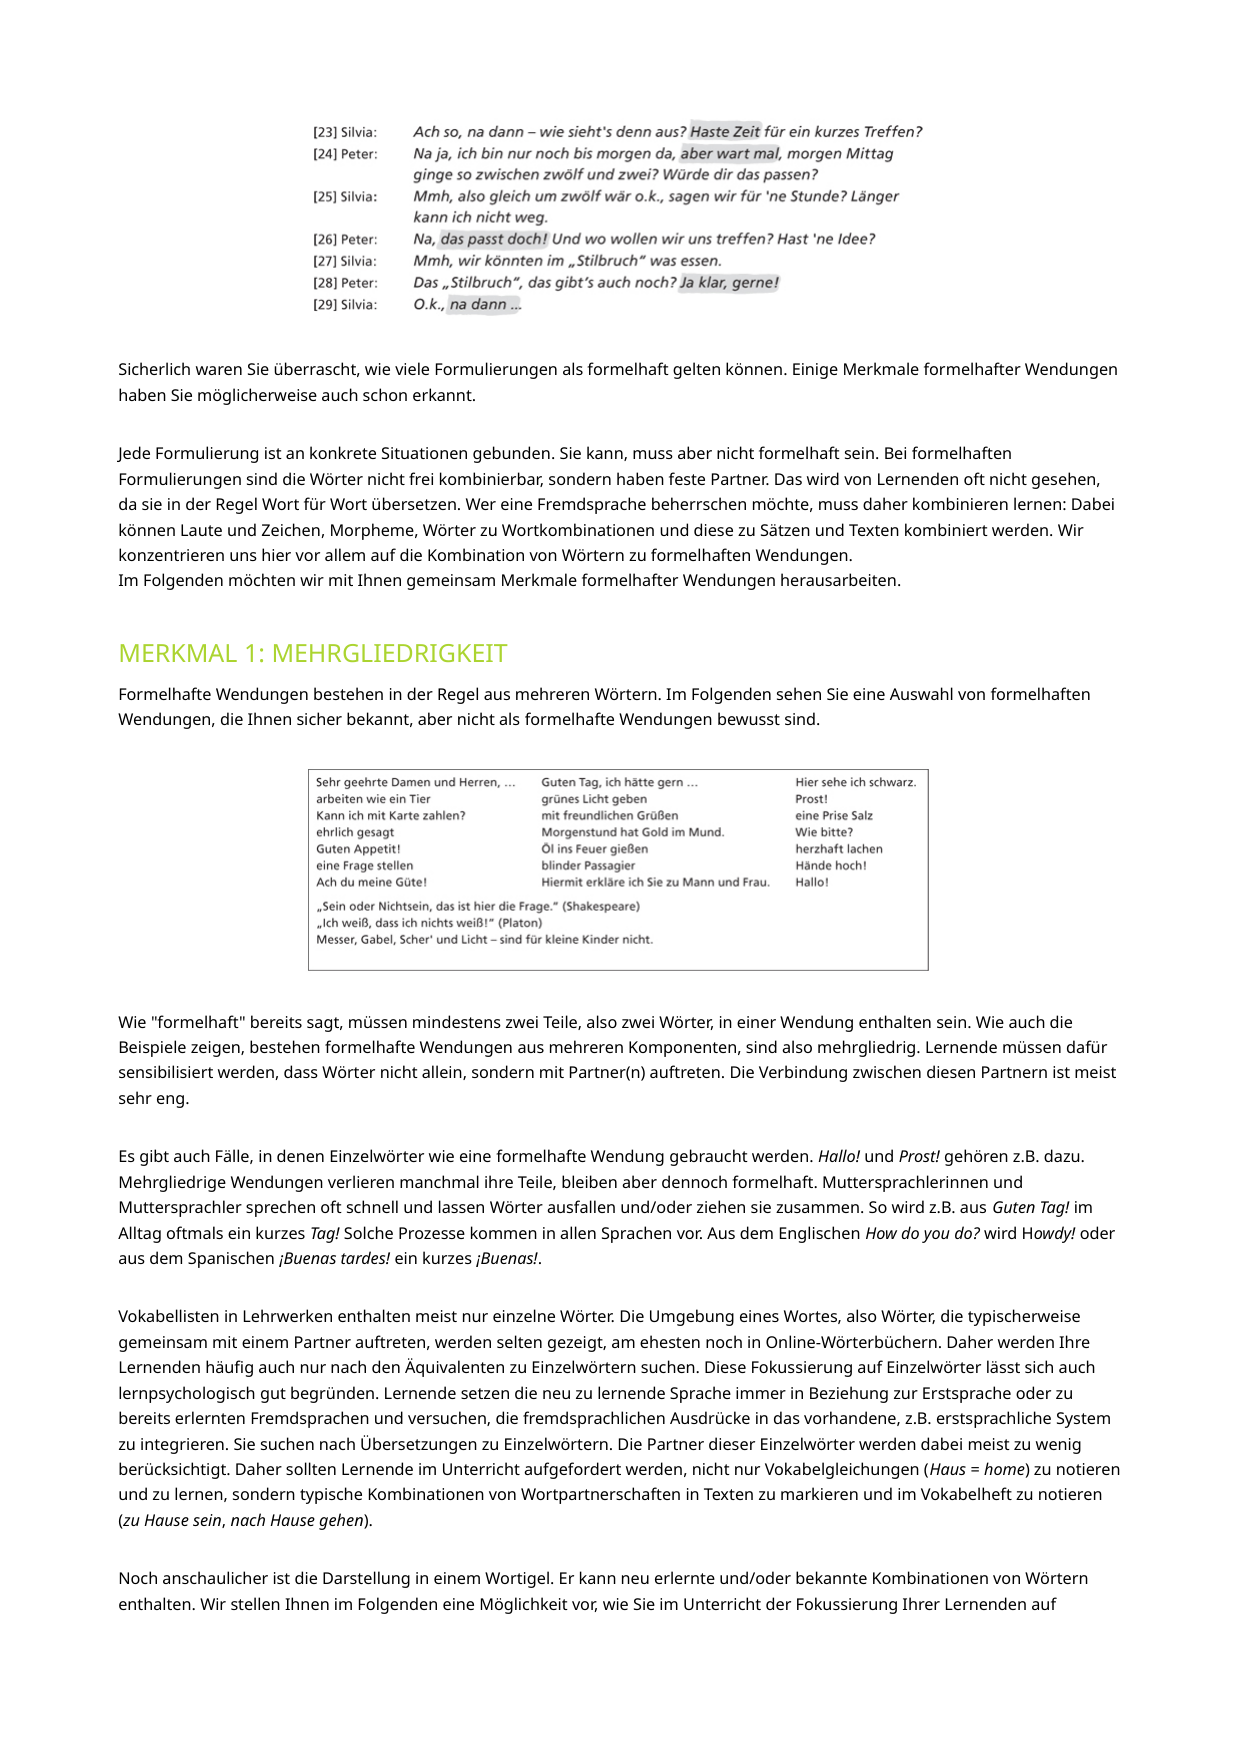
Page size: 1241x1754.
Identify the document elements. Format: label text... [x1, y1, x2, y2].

text Noch anschaulicher ist die Darstellung in einem Wortigel. Er kann neu erlernte und/oder bekannte Kombinationen von Wörtern enthalten. Wir stellen Ihnen im Folgenden eine Möglichkeit vor, wie Sie im Unterricht der Fokussierung Ihrer Lernenden auf [118, 1567, 1122, 1615]
text Formelhafte Wendungen bestehen in der Regel aus mehreren Wörtern. Im Folgenden sehen Sie eine Auswahl von formelhaften Wendungen, die Ihnen sicher bekannt, aber nicht als formelhafte Wendungen bewusst sind. [118, 683, 1122, 730]
text Vokabellisten in Lehrwerken enthalten meist nur einzelne Wörter. Die Umgebung eines Wortes, also Wörter, die typischerweise gemeinsam mit einem Partner auftreten, werden selten gezeigt, am ehesten noch in Online-Wörterbüchern. Daher werden Ihre Lernenden häufig auch nur nach den Äquivalenten zu Einzelwörtern suchen. Diese Fokussierung auf Einzelwörter lässt sich auch lernpsychologisch gut begründen. Lernende setzen die neu zu lernende Sprache immer in Beziehung zur Erstsprache oder zu bereits erlernten Fremdsprachen und versuchen, die fremdsprachlichen Ausdrücke in das vorhandene, z.B. erstsprachliche System zu integrieren. Sie suchen nach Übersetzungen zu Einzelwörtern. Die Partner dieser Einzelwörter werden dabei meist zu wenig berücksichtigt. Daher sollten Lernende im Unterricht aufgefordert werden, nicht nur Vokabelgleichungen (Haus = home) zu notieren und zu lernen, sondern typische Kombinationen von Wortpartnerschaften in Texten zu markieren und im Vokabelheft zu notieren (zu Hause sein, nach Hause gehen). [118, 1306, 1122, 1531]
text Sicherlich waren Sie überrascht, wie viele Formulierungen als formelhaft gelten können. Einige Merkmale formelhafter Wendungen haben Sie möglicherweise auch schon erkannt. [118, 358, 1122, 406]
subtitle MERKMAL 1: MEHRGLIEDRIGKEIT [118, 636, 1122, 670]
text Im Folgenden möchten wir mit Ihnen gemeinsam Merkmale formelhafter Wendungen herausarbeiten. [118, 569, 1122, 592]
picture [305, 118, 936, 322]
text Wie "formelhaft" bereits sagt, müssen mindestens zwei Teile, also zwei Wörter, in einer Wendung enthalten sein. Wie auch die Beispiele zeigen, bestehen formelhafte Wendungen aus mehreren Komponenten, sind also mehrgliedrig. Lernende müssen dafür sensibilisiert werden, dass Wörter nicht allein, sondern mit Partner(n) auftreten. Die Verbindung zwischen diesen Partnern ist meist sehr eng. [118, 1011, 1122, 1109]
picture [305, 766, 936, 974]
text Es gibt auch Fälle, in denen Einzelwörter wie eine formelhafte Wendung gebraucht werden. Hallo! und Prost! gehören z.B. dazu. Mehrgliedrige Wendungen verlieren manchmal ihre Teile, bleiben aber dennoch formelhaft. Muttersprachlerinnen und Muttersprachler sprechen oft schnell und lassen Wörter ausfallen und/oder ziehen sie zusammen. So wird z.B. aus Guten Tag! im Alltag oftmals ein kurzes Tag! Solche Prozesse kommen in allen Sprachen vor. Aus dem Englischen How do you do? wird Howdy! oder aus dem Spanischen ¡Buenas tardes! ein kurzes ¡Buenas!. [118, 1145, 1122, 1269]
text Jede Formulierung ist an konkrete Situationen gebunden. Sie kann, muss aber nicht formelhaft sein. Bei formelhaften Formulierungen sind die Wörter nicht frei kombinierbar, sondern haben feste Partner. Das wird von Lernenden oft nicht gesehen, da sie in der Regel Wort für Wort übersetzen. Wer eine Fremdsprache beherrschen möchte, muss daher kombinieren lernen: Dabei können Laute und Zeichen, Morpheme, Wörter zu Wortkombinationen und diese zu Sätzen und Texten kombiniert werden. Wir konzentrieren uns hier vor allem auf die Kombination von Wörtern zu formelhaften Wendungen. [118, 442, 1122, 566]
